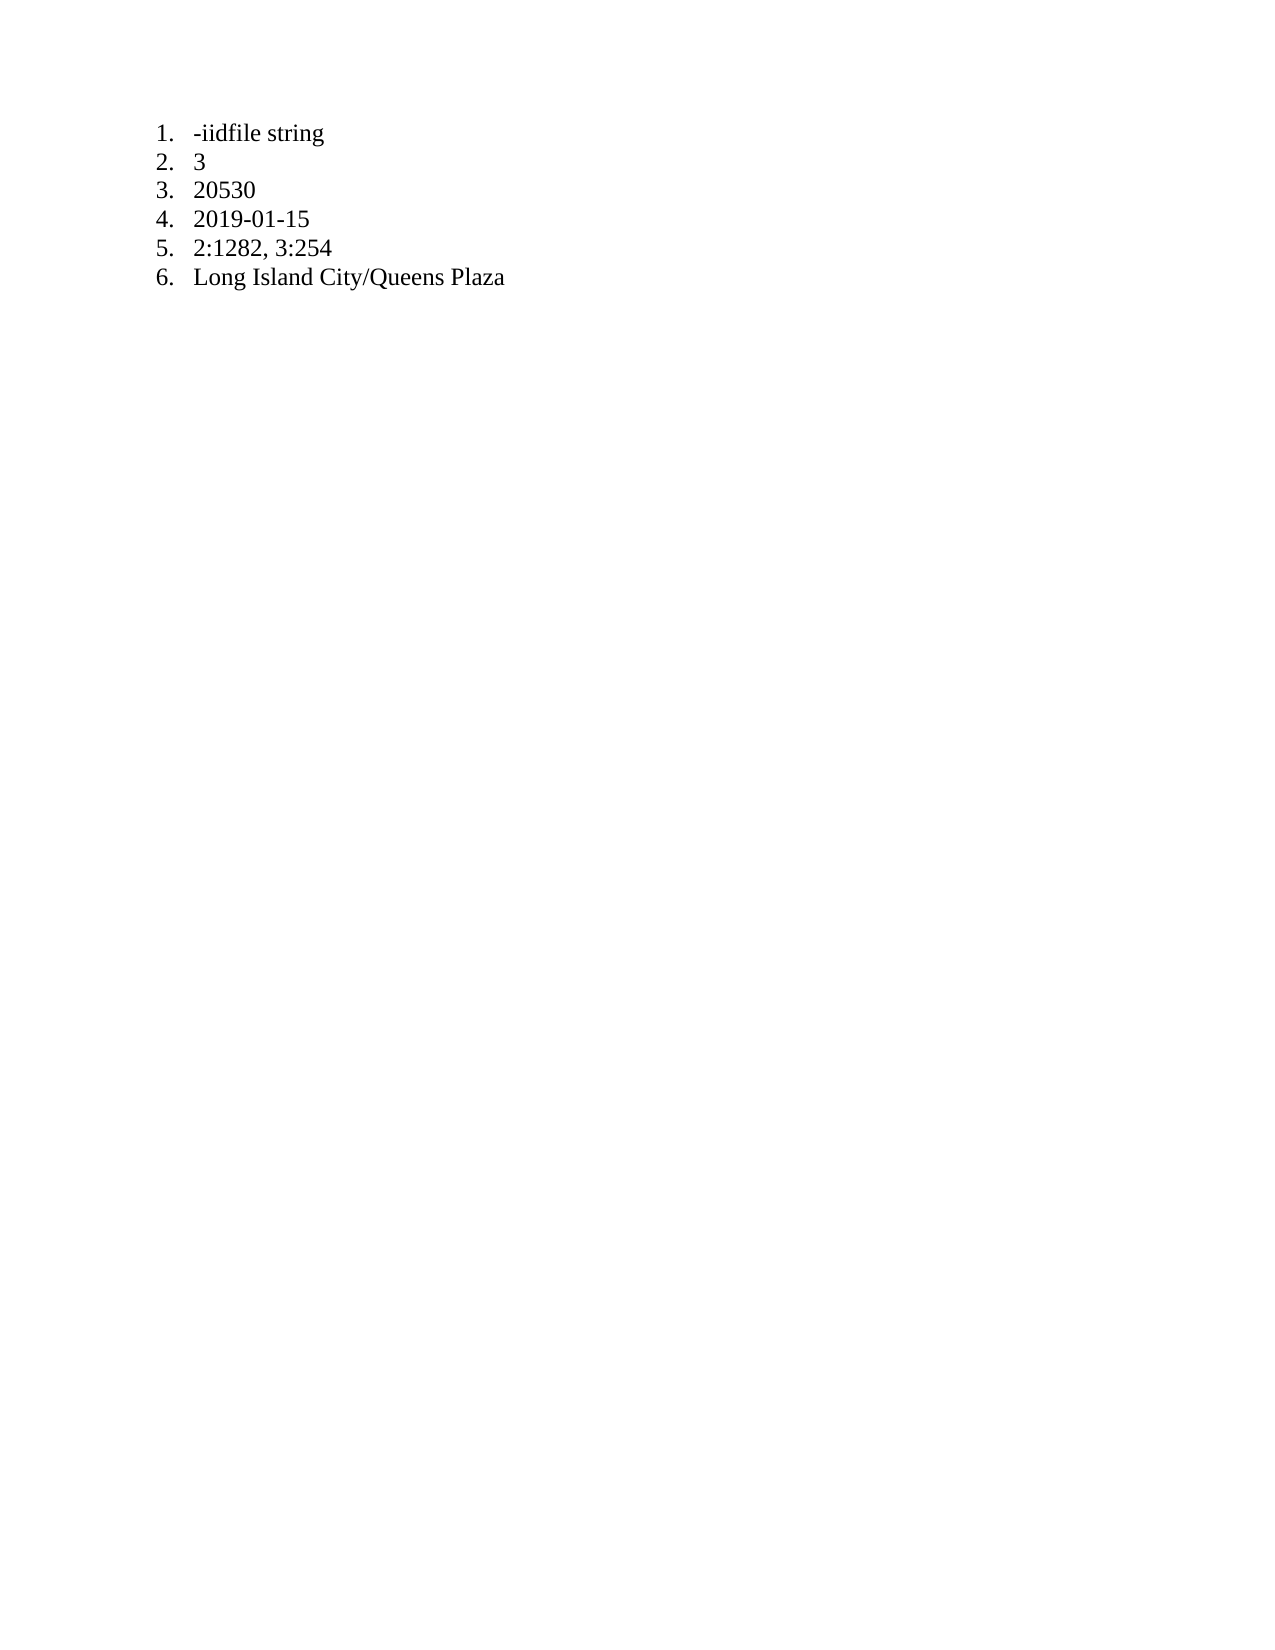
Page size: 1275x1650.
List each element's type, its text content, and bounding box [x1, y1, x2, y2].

list 2:1282, 3:254 [156, 233, 1157, 262]
list 20530 [156, 176, 1157, 204]
list 3 [156, 147, 1157, 176]
list Long Island City/Queens Plaza [156, 262, 1157, 291]
list -iidfile string [156, 118, 1157, 147]
list 2019-01-15 [156, 204, 1157, 233]
